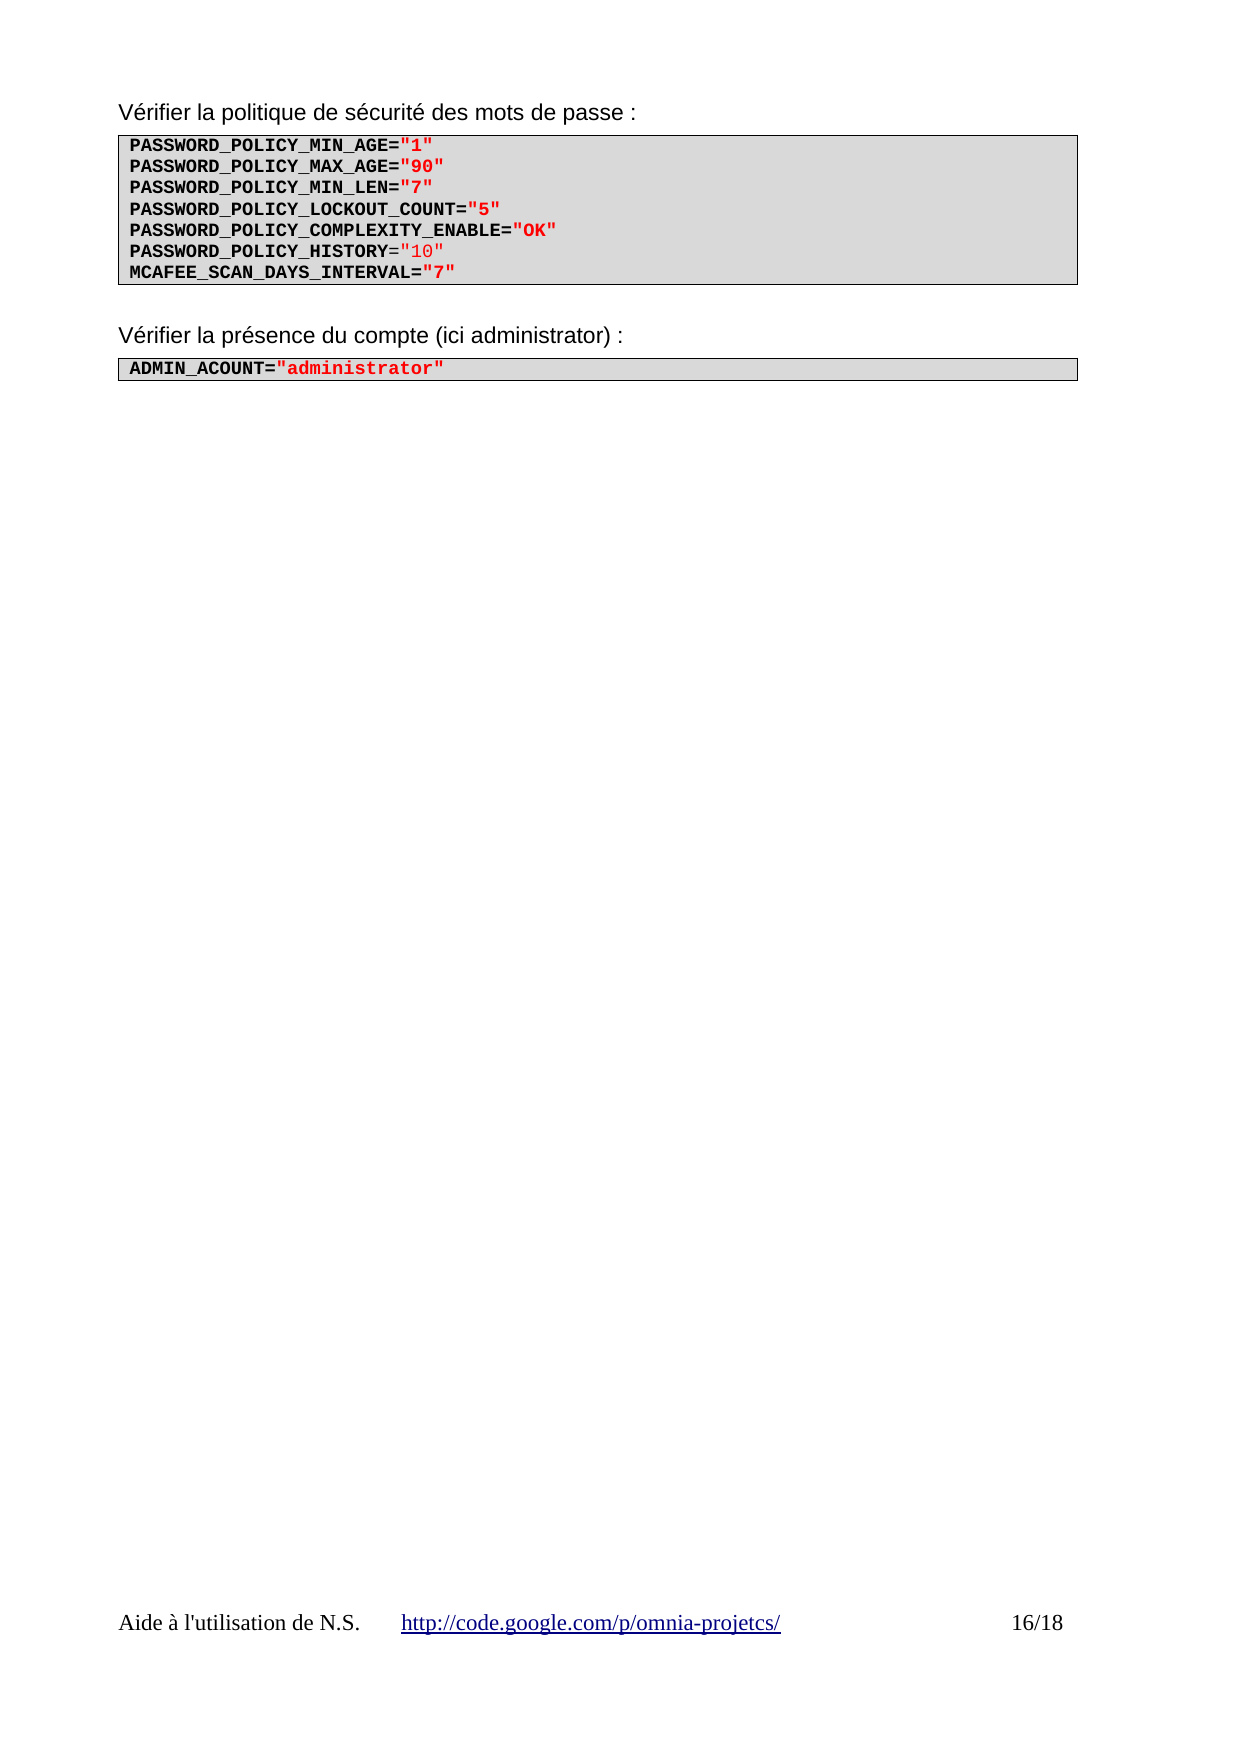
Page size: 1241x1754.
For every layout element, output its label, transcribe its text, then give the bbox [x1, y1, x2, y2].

table_header PASSWORD_POLICY_MIN_AGE="1" PASSWORD_POLICY_MAX_AGE="90" PASSWORD_POLICY_MIN_LEN="7" PASSWORD_POLICY_LOCKOUT_COUNT="5" PASSWORD_POLICY_COMPLEXITY_ENABLE="OK" PASSWORD_POLICY_HISTORY="10" MCAFEE_SCAN_DAYS_INTERVAL="7" [119, 136, 1077, 284]
table_header ADMIN_ACOUNT="administrator" [119, 359, 1077, 380]
text Vérifier la politique de sécurité des mots de passe : [118, 98, 1122, 125]
text Vérifier la présence du compte (ici administrator) : [118, 322, 1122, 348]
